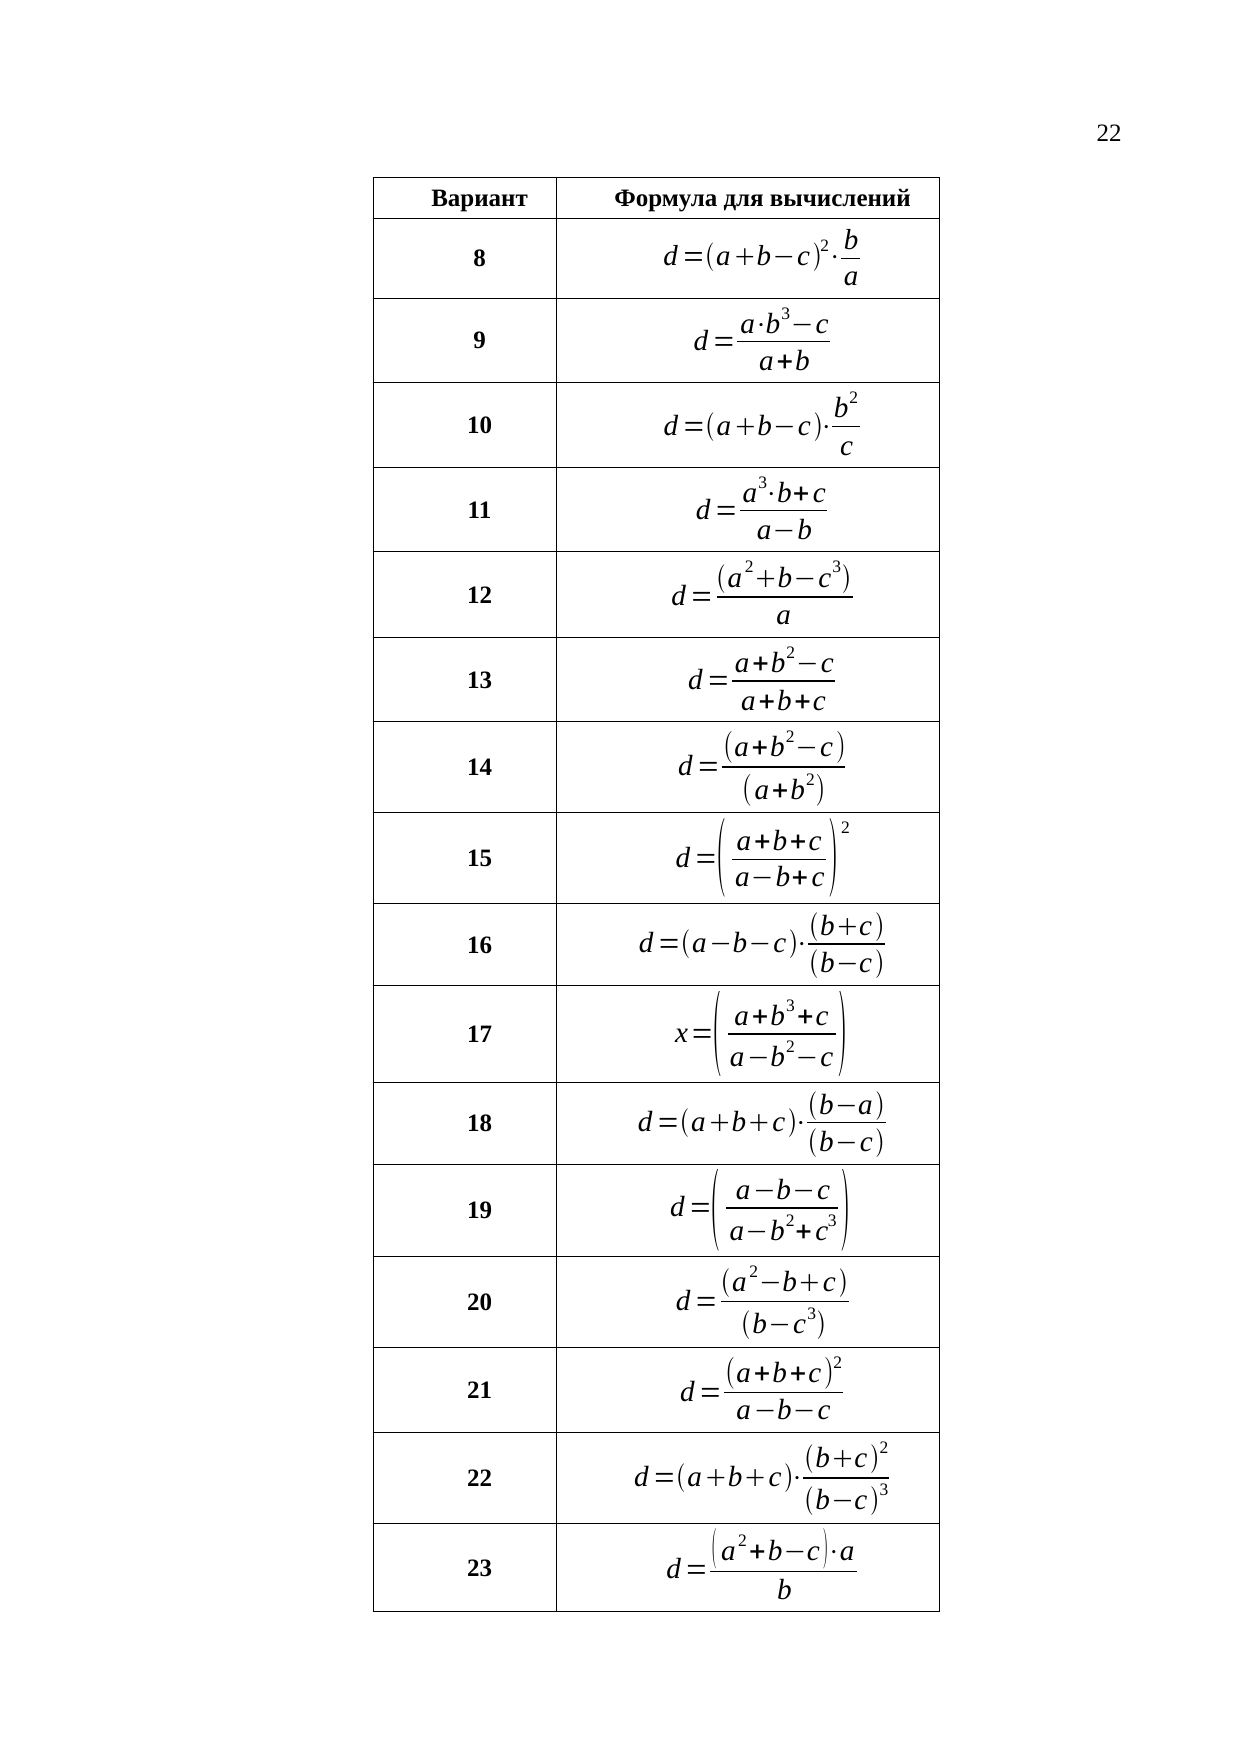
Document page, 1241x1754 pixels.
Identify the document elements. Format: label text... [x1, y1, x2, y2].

table_cell [557, 1165, 939, 1256]
table_cell 14 [374, 722, 556, 812]
table_cell 8 [374, 219, 556, 298]
table_cell 23 [374, 1524, 556, 1611]
table_header Вариант [374, 178, 556, 217]
table_cell [557, 1257, 939, 1347]
table_cell [557, 1433, 939, 1523]
table_cell 13 [374, 638, 556, 721]
table_cell [557, 468, 939, 551]
table_cell [557, 813, 939, 903]
table_cell 11 [374, 468, 556, 551]
table_cell 9 [374, 299, 556, 382]
table_cell 16 [374, 904, 556, 985]
table_cell [557, 299, 939, 382]
table_cell 21 [374, 1348, 556, 1432]
table_cell [557, 1083, 939, 1164]
table_cell 19 [374, 1165, 556, 1256]
table_cell 18 [374, 1083, 556, 1164]
table_cell [557, 722, 939, 812]
table_cell [557, 986, 939, 1082]
table_cell 15 [374, 813, 556, 903]
table_cell 17 [374, 986, 556, 1082]
table_cell [557, 552, 939, 637]
table_cell 22 [374, 1433, 556, 1523]
table_cell [557, 1348, 939, 1432]
table_cell [557, 219, 939, 298]
table_cell 12 [374, 552, 556, 637]
table_cell 20 [374, 1257, 556, 1347]
table_cell [557, 638, 939, 721]
table_cell [557, 1524, 939, 1611]
table_header Формула для вычислений [557, 178, 939, 217]
table_cell 10 [374, 383, 556, 467]
table_cell [557, 383, 939, 467]
table_cell [557, 904, 939, 985]
